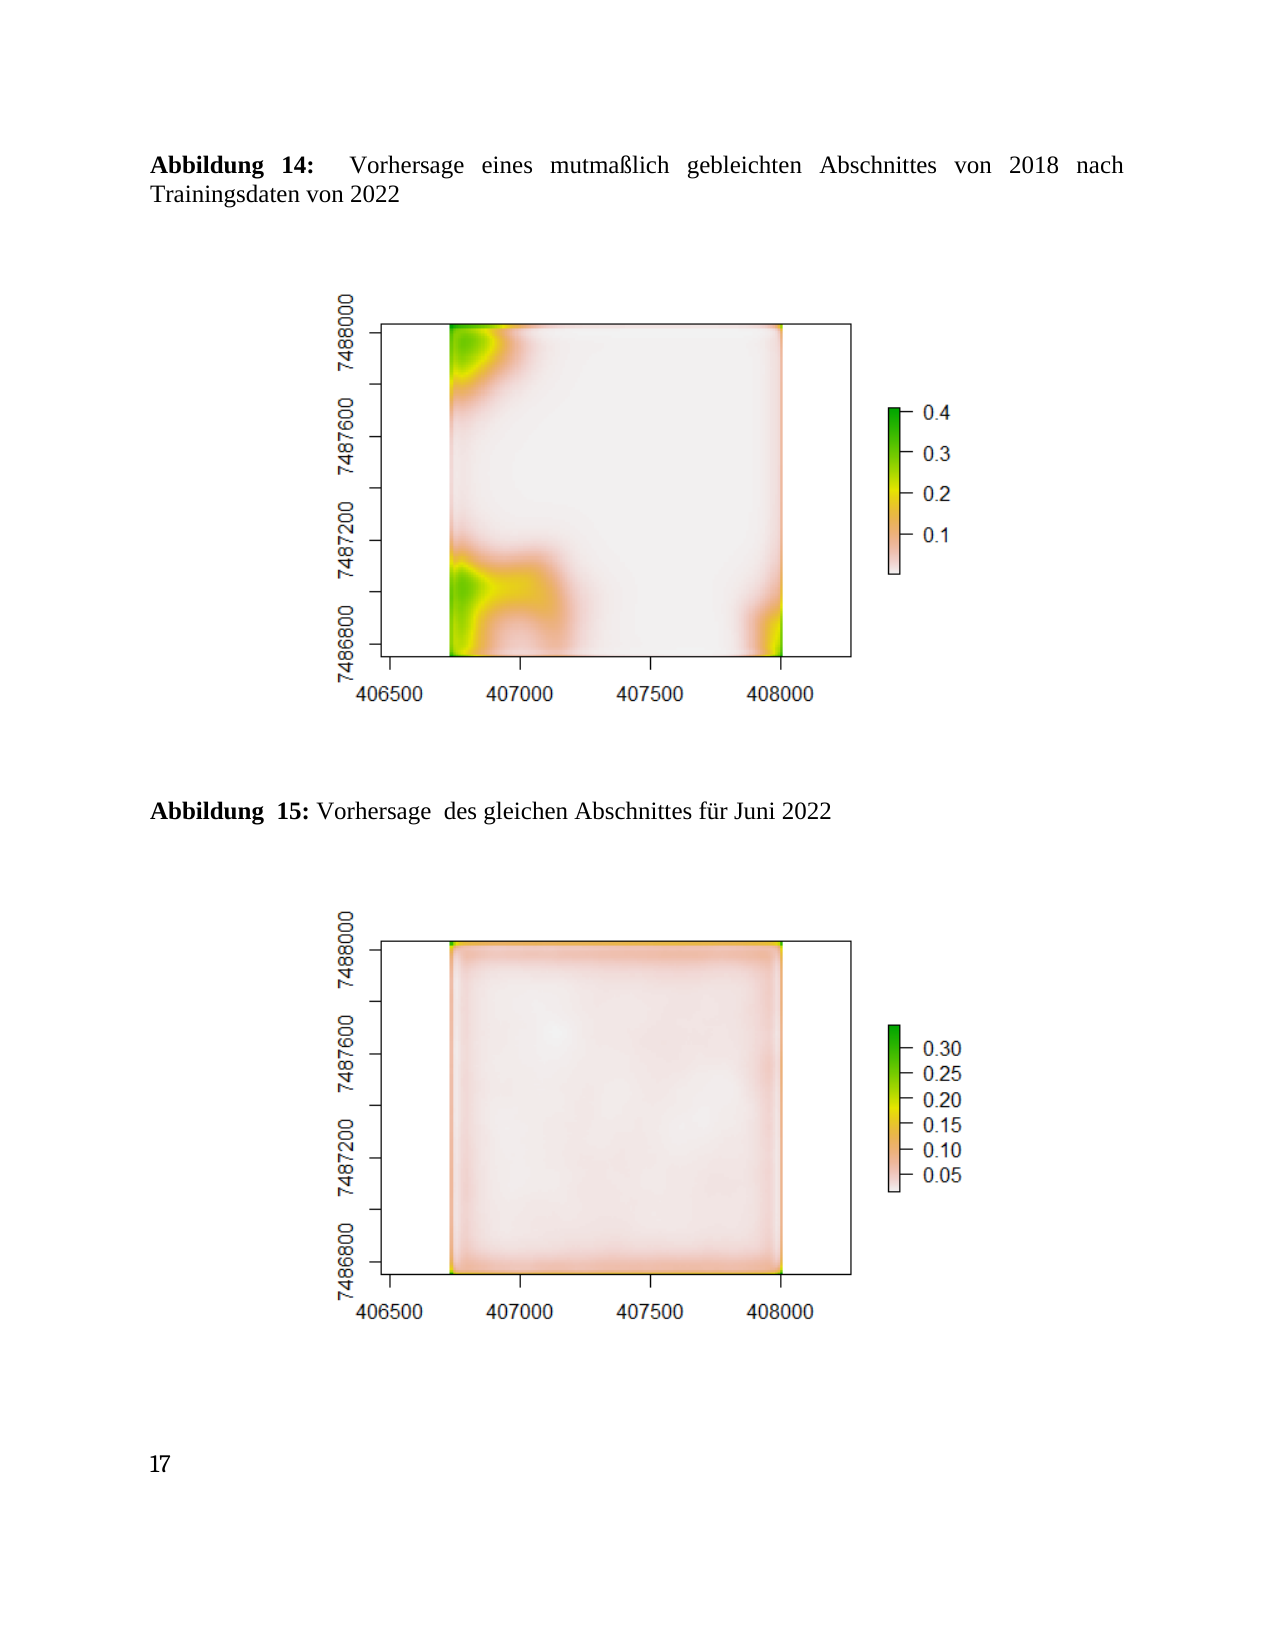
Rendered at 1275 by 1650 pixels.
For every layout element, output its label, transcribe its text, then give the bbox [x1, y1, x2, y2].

text Abbildung 14: Vorhersage eines mutmaßlich gebleichten Abschnittes von 2018 nach Trainingsdaten von 2022 [150, 150, 1125, 207]
picture [283, 226, 992, 780]
text Abbildung 15: Vorhersage des gleichen Abschnittes für Juni 2022 [150, 796, 1125, 825]
picture [283, 843, 992, 1398]
